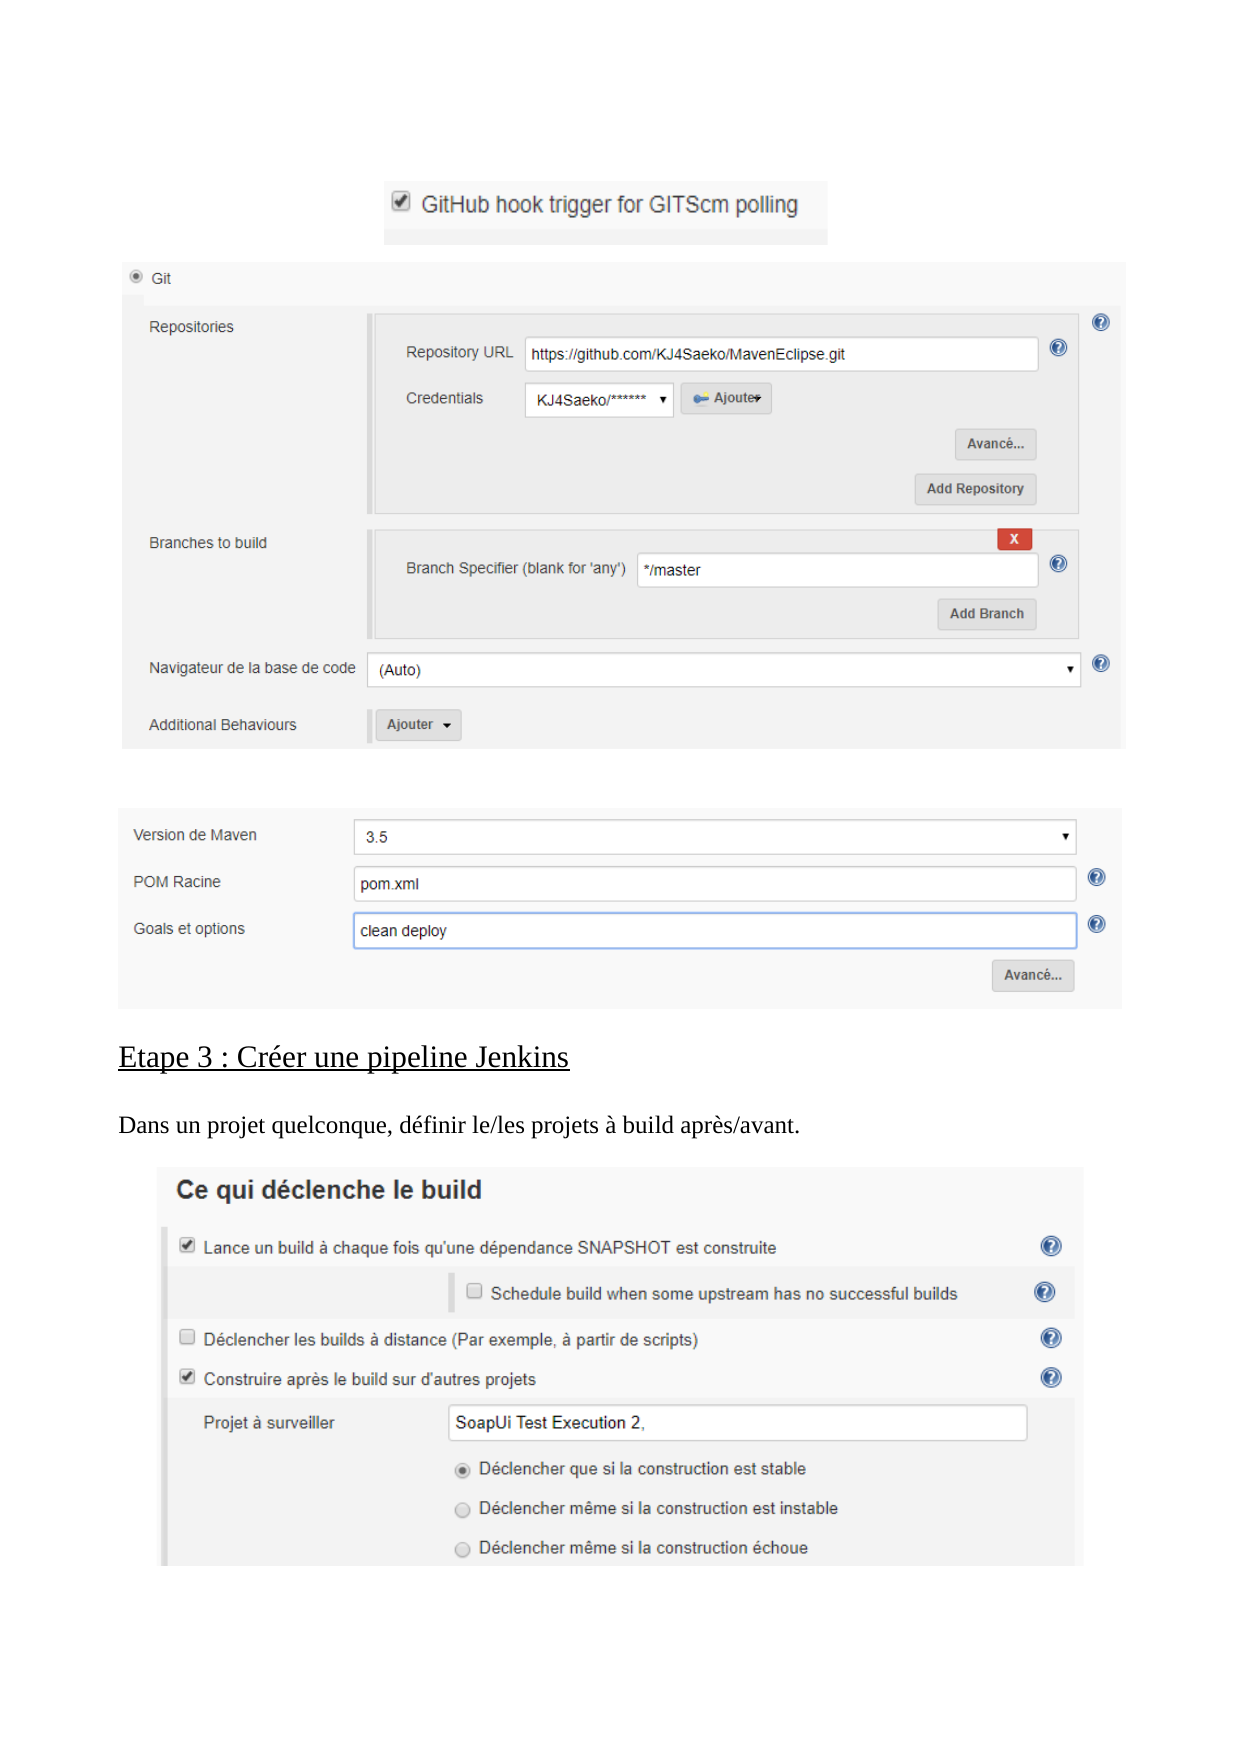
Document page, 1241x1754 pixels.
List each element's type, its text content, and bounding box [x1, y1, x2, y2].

text Dans un projet quelconque, définir le/les projets à build après/avant. [118, 1110, 1122, 1139]
text Etape 3 : Créer une pipeline Jenkins [118, 1038, 1122, 1074]
